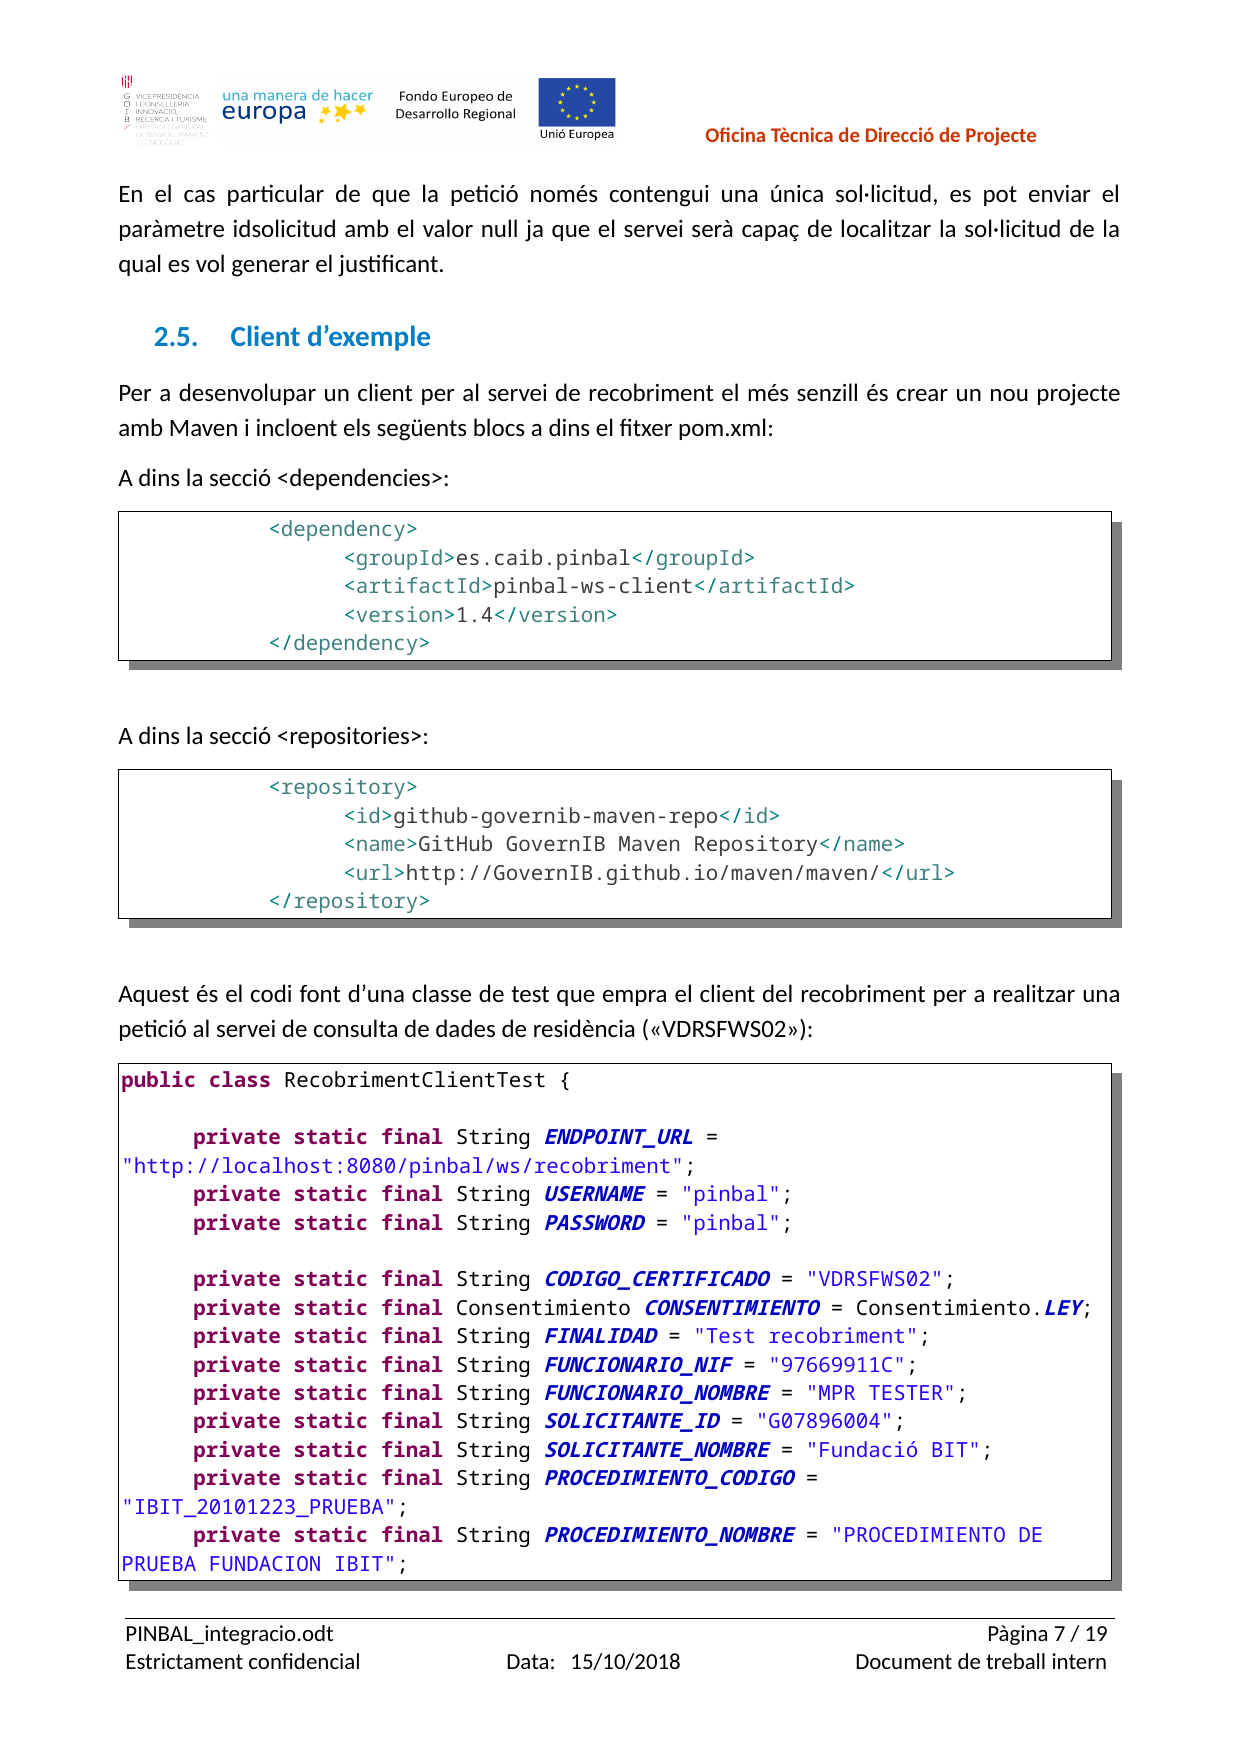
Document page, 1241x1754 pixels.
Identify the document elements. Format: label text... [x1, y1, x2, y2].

text private static final String PROCEDIMIENTO_NOMBRE = "PROCEDIMIENTO DE PRUEBA FUNDACION IBIT"; [119, 1517, 1111, 1580]
text <dependency> [119, 512, 1111, 540]
text public class RecobrimentClientTest { [119, 1064, 1111, 1094]
text <id>github-governib-maven-repo</id> [119, 798, 1111, 826]
text </repository> [119, 883, 1111, 918]
text private static final String FINALIDAD = "Test recobriment"; [119, 1318, 1111, 1347]
text <url>http://GovernIB.github.io/maven/maven/</url> [119, 855, 1111, 883]
text <version>1.4</version> [119, 597, 1111, 625]
text private static final String CODIGO_CERTIFICADO = "VDRSFWS02"; [119, 1261, 1111, 1290]
text <name>GitHub GovernIB Maven Repository</name> [119, 826, 1111, 855]
picture [118, 73, 213, 147]
text private static final String USERNAME = "pinbal"; [119, 1176, 1111, 1204]
text A dins la secció <repositories>: [118, 720, 1122, 750]
text <repository> [119, 770, 1111, 798]
text private static final String PASSWORD = "pinbal"; [119, 1204, 1111, 1236]
text </dependency> [119, 625, 1111, 659]
text Aquest és el codi font d’una classe de test que empra el client del recobriment per a realitzar una petició al servei de consulta de dades de residència («VDRSFWS02»): [118, 978, 1122, 1043]
text <artifactId>pinbal-ws-client</artifactId> [119, 568, 1111, 597]
text <groupId>es.caib.pinbal</groupId> [119, 540, 1111, 568]
text private static final Consentimiento CONSENTIMIENTO = Consentimiento.LEY; [119, 1290, 1111, 1318]
text private static final String FUNCIONARIO_NOMBRE = "MPR TESTER"; [119, 1375, 1111, 1404]
text private static final String PROCEDIMIENTO_CODIGO = "IBIT_20101223_PRUEBA"; [119, 1461, 1111, 1517]
text private static final String ENDPOINT_URL = "http://localhost:8080/pinbal/ws/recobriment"; [119, 1119, 1111, 1176]
text private static final String FUNCIONARIO_NIF = "97669911C"; [119, 1347, 1111, 1375]
text En el cas particular de que la petició només contengui una única sol·licitud, es pot enviar el paràmetre idsolicitud amb el valor null ja que el servei serà capaç de localitzar la sol·licitud de la qual es vol generar el justificant. [118, 178, 1122, 278]
text A dins la secció <dependencies>: [118, 462, 1122, 492]
subtitle Client d’exemple [153, 318, 1122, 353]
text Per a desenvolupar un client per al servei de recobriment el més senzill és crear un nou projecte amb Maven i incloent els següents blocs a dins el fitxer pom.xml: [118, 377, 1122, 443]
picture [219, 73, 621, 147]
text private static final String SOLICITANTE_NOMBRE = "Fundació BIT"; [119, 1432, 1111, 1461]
text private static final String SOLICITANTE_ID = "G07896004"; [119, 1404, 1111, 1432]
